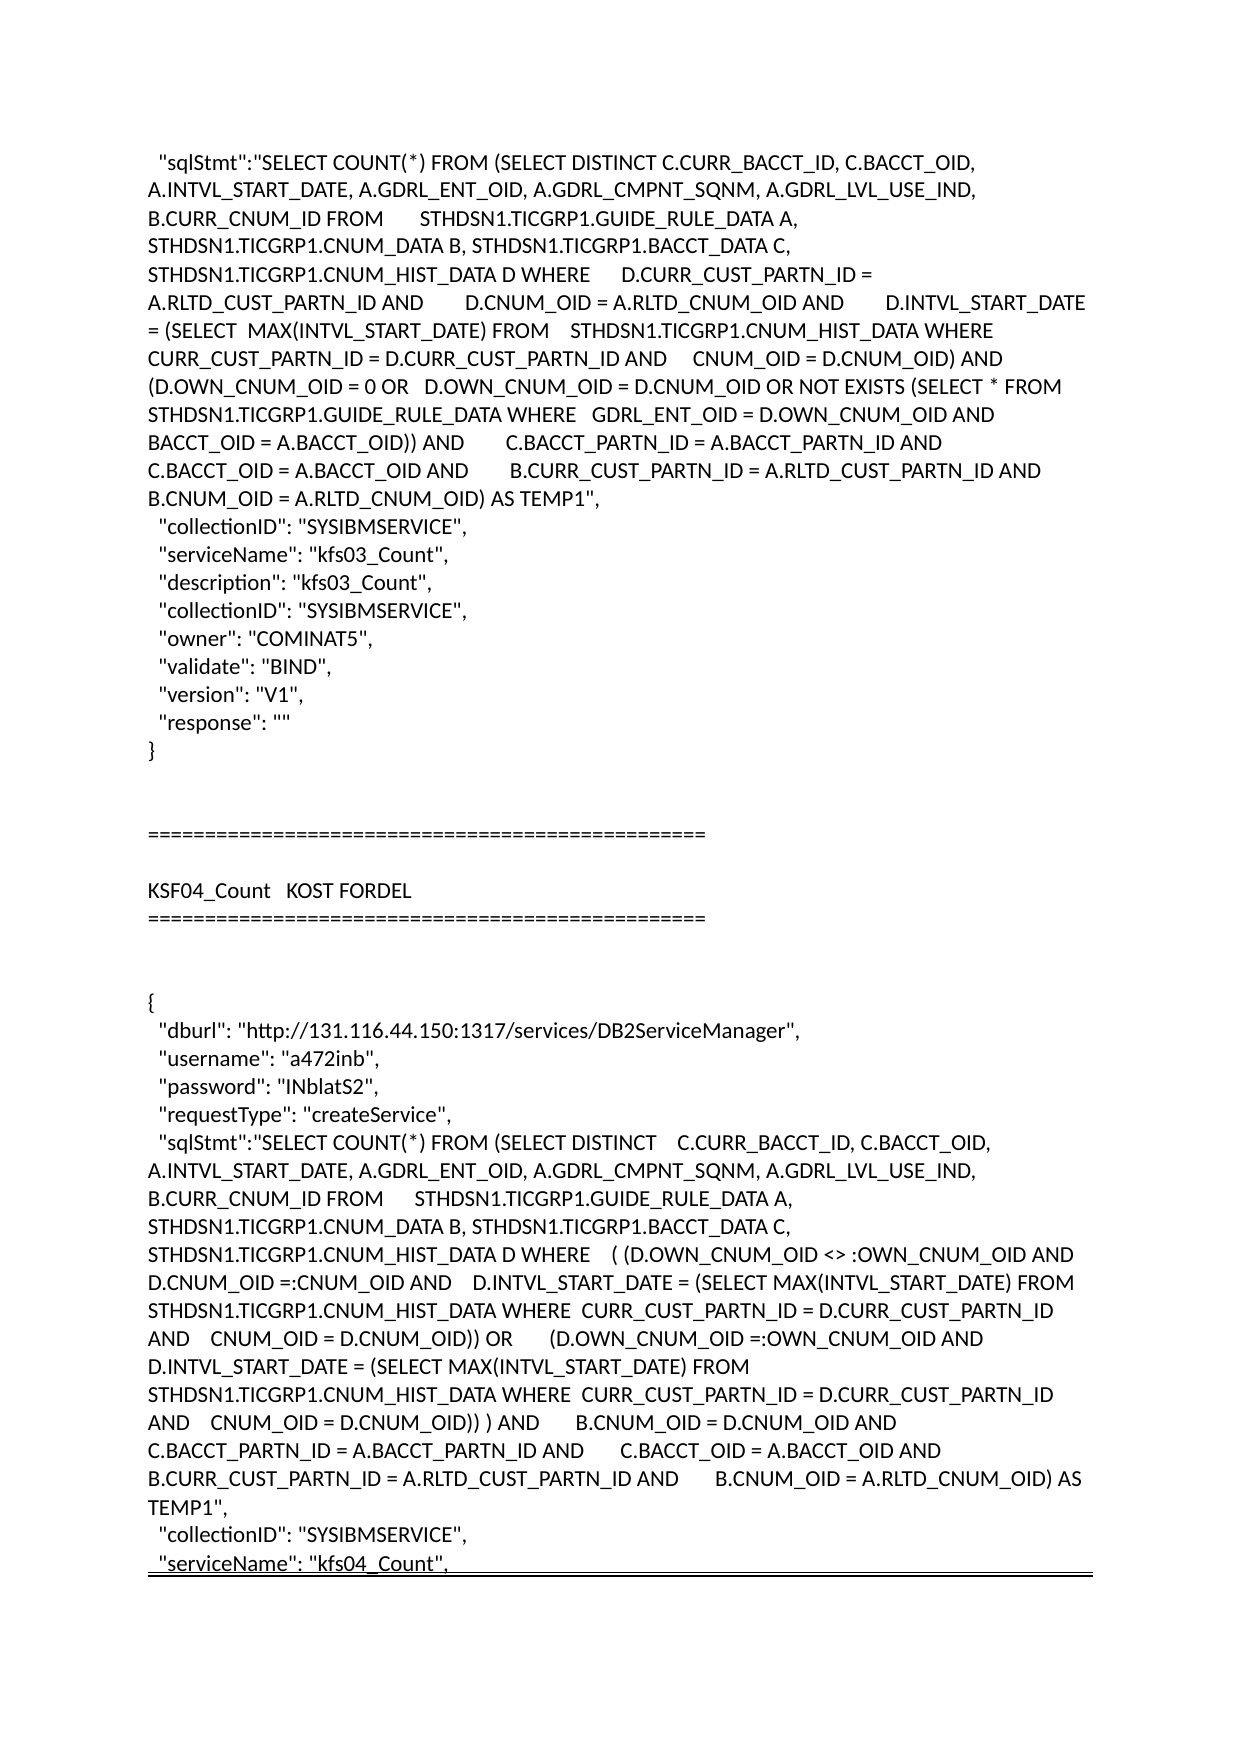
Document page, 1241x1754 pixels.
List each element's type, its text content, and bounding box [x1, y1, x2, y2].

text "sqlStmt":"SELECT COUNT(*) FROM (SELECT DISTINCT C.CURR_BACCT_ID, C.BACCT_OID, A.INTVL_START_DATE, A.GDRL_ENT_OID, A.GDRL_CMPNT_SQNM, A.GDRL_LVL_USE_IND, B.CURR_CNUM_ID FROM STHDSN1.TICGRP1.GUIDE_RULE_DATA A, STHDSN1.TICGRP1.CNUM_DATA B, STHDSN1.TICGRP1.BACCT_DATA C, STHDSN1.TICGRP1.CNUM_HIST_DATA D WHERE D.CURR_CUST_PARTN_ID = A.RLTD_CUST_PARTN_ID AND D.CNUM_OID = A.RLTD_CNUM_OID AND D.INTVL_START_DATE = (SELECT MAX(INTVL_START_DATE) FROM STHDSN1.TICGRP1.CNUM_HIST_DATA WHERE CURR_CUST_PARTN_ID = D.CURR_CUST_PARTN_ID AND CNUM_OID = D.CNUM_OID) AND (D.OWN_CNUM_OID = 0 OR D.OWN_CNUM_OID = D.CNUM_OID OR NOT EXISTS (SELECT * FROM STHDSN1.TICGRP1.GUIDE_RULE_DATA WHERE GDRL_ENT_OID = D.OWN_CNUM_OID AND BACCT_OID = A.BACCT_OID)) AND C.BACCT_PARTN_ID = A.BACCT_PARTN_ID AND C.BACCT_OID = A.BACCT_OID AND B.CURR_CUST_PARTN_ID = A.RLTD_CUST_PARTN_ID AND B.CNUM_OID = A.RLTD_CNUM_OID) AS TEMP1", [148, 148, 1093, 512]
text "sqlStmt":"SELECT COUNT(*) FROM (SELECT DISTINCT C.CURR_BACCT_ID, C.BACCT_OID, A.INTVL_START_DATE, A.GDRL_ENT_OID, A.GDRL_CMPNT_SQNM, A.GDRL_LVL_USE_IND, B.CURR_CNUM_ID FROM STHDSN1.TICGRP1.GUIDE_RULE_DATA A, STHDSN1.TICGRP1.CNUM_DATA B, STHDSN1.TICGRP1.BACCT_DATA C, STHDSN1.TICGRP1.CNUM_HIST_DATA D WHERE ( (D.OWN_CNUM_OID <> :OWN_CNUM_OID AND D.CNUM_OID =:CNUM_OID AND D.INTVL_START_DATE = (SELECT MAX(INTVL_START_DATE) FROM STHDSN1.TICGRP1.CNUM_HIST_DATA WHERE CURR_CUST_PARTN_ID = D.CURR_CUST_PARTN_ID AND CNUM_OID = D.CNUM_OID)) OR (D.OWN_CNUM_OID =:OWN_CNUM_OID AND D.INTVL_START_DATE = (SELECT MAX(INTVL_START_DATE) FROM STHDSN1.TICGRP1.CNUM_HIST_DATA WHERE CURR_CUST_PARTN_ID = D.CURR_CUST_PARTN_ID AND CNUM_OID = D.CNUM_OID)) ) AND B.CNUM_OID = D.CNUM_OID AND C.BACCT_PARTN_ID = A.BACCT_PARTN_ID AND C.BACCT_OID = A.BACCT_OID AND B.CURR_CUST_PARTN_ID = A.RLTD_CUST_PARTN_ID AND B.CNUM_OID = A.RLTD_CNUM_OID) AS TEMP1", [148, 1128, 1093, 1521]
text "username": "a472inb", [148, 1044, 1093, 1072]
text ================================================= [148, 904, 1093, 932]
text "description": "kfs03_Count", [148, 568, 1093, 596]
text { [148, 988, 1093, 1016]
text ================================================= [148, 820, 1093, 848]
text "collectionID": "SYSIBMSERVICE", [148, 512, 1093, 540]
text "collectionID": "SYSIBMSERVICE", [148, 596, 1093, 624]
text } [148, 736, 1093, 764]
text "response": "" [148, 708, 1093, 736]
text "owner": "COMINAT5", [148, 624, 1093, 652]
text "collectionID": "SYSIBMSERVICE", [148, 1521, 1093, 1549]
text "dburl": "http://131.116.44.150:1317/services/DB2ServiceManager", [148, 1016, 1093, 1044]
text "serviceName": "kfs04_Count", [148, 1549, 1093, 1572]
text "requestType": "createService", [148, 1100, 1093, 1128]
text "version": "V1", [148, 680, 1093, 708]
text "validate": "BIND", [148, 652, 1093, 680]
text "password": "INblatS2", [148, 1072, 1093, 1100]
text "serviceName": "kfs03_Count", [148, 540, 1093, 568]
text KSF04_Count KOST FORDEL [148, 876, 1093, 904]
